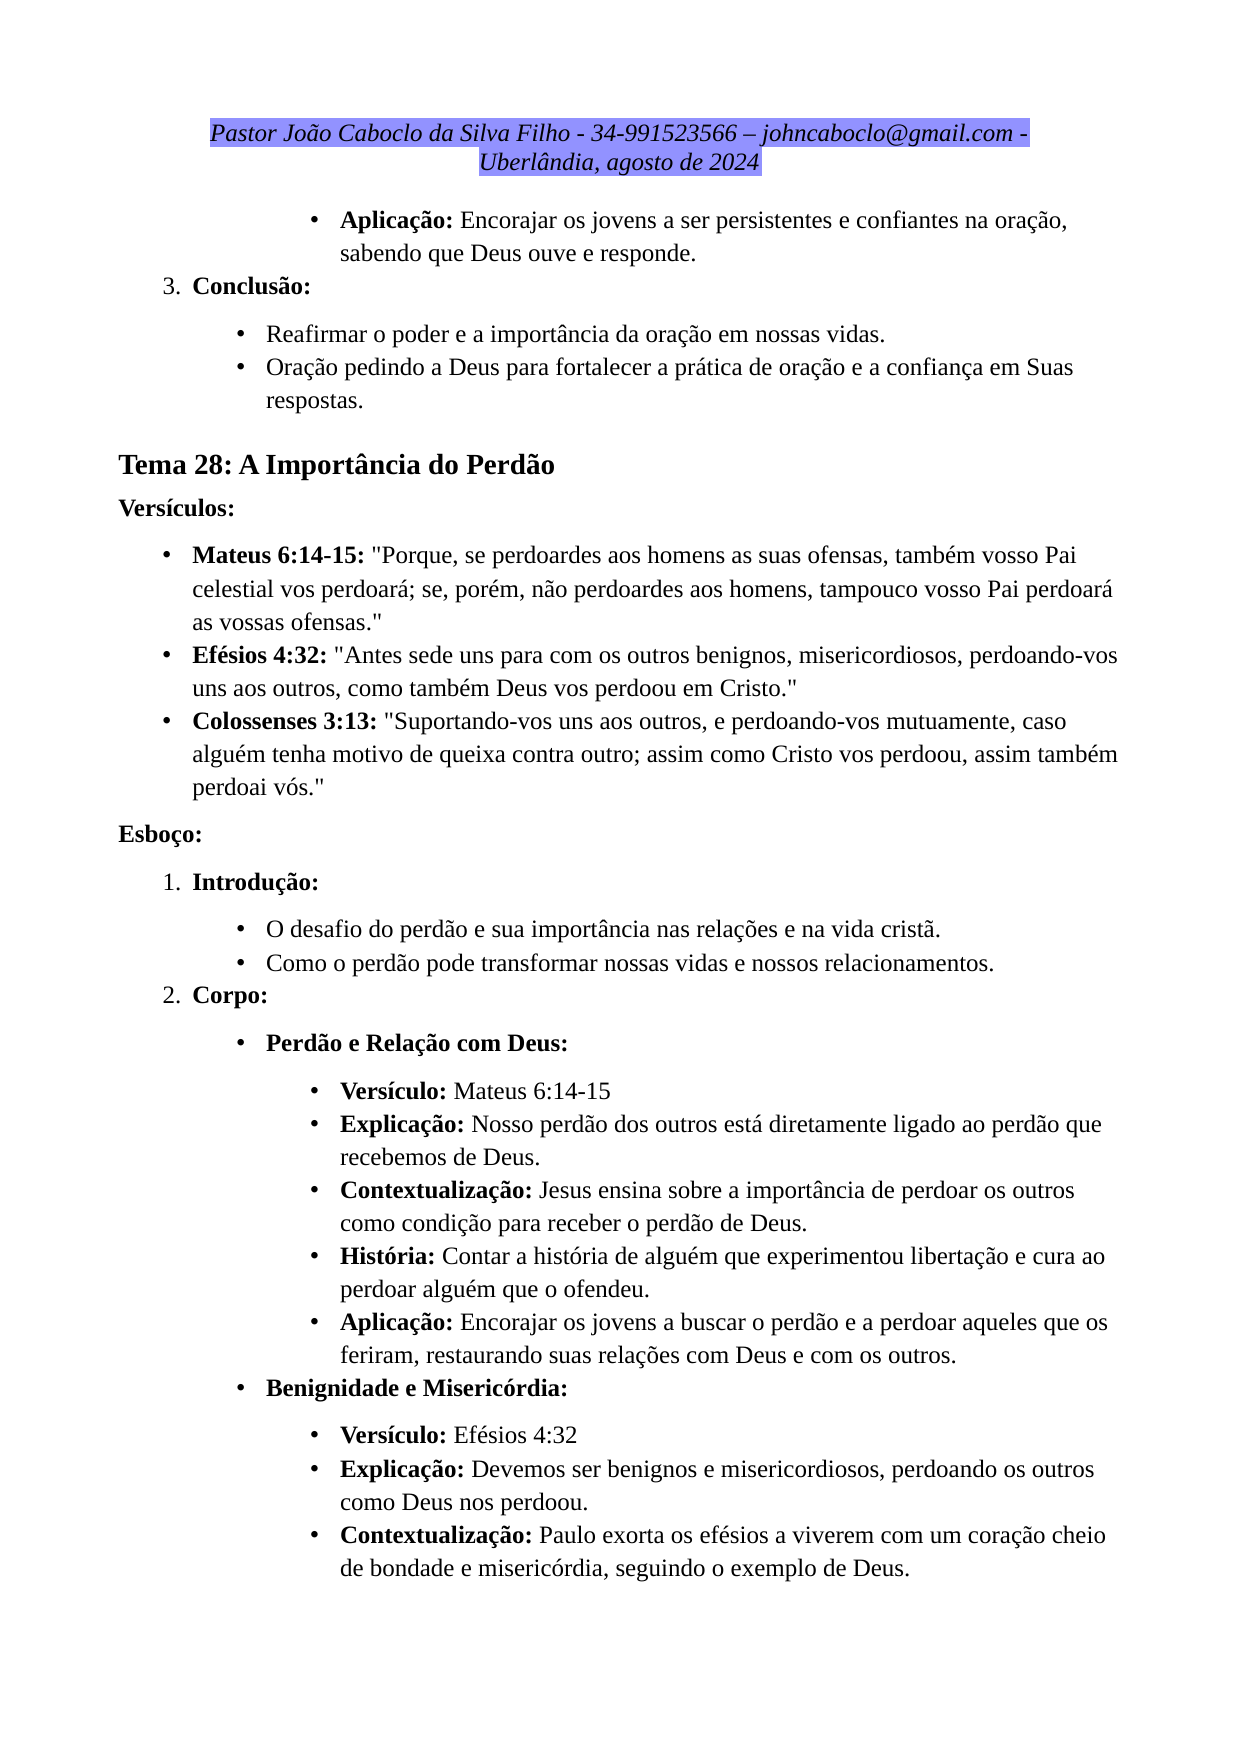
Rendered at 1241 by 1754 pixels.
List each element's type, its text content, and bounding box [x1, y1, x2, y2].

subtitle Tema 28: A Importância do Perdão [118, 447, 1122, 481]
list Colossenses 3:13: "Suportando-vos uns aos outros, e perdoando-vos mutuamente, caso alguém tenha motivo de queixa contra outro; assim como Cristo vos perdoou, assim também perdoai vós." [162, 706, 1122, 801]
list História: Contar a história de alguém que experimentou libertação e cura ao perdoar alguém que o ofendeu. [310, 1241, 1122, 1303]
list Mateus 6:14-15: "Porque, se perdoardes aos homens as suas ofensas, também vosso Pai celestial vos perdoará; se, porém, não perdoardes aos homens, tampouco vosso Pai perdoará as vossas ofensas." [162, 541, 1122, 635]
list O desafio do perdão e sua importância nas relações e na vida cristã. [236, 914, 1122, 943]
list Explicação: Nosso perdão dos outros está diretamente ligado ao perdão que recebemos de Deus. [310, 1109, 1122, 1171]
list Aplicação: Encorajar os jovens a ser persistentes e confiantes na oração, sabendo que Deus ouve e responde. [310, 205, 1122, 267]
list Como o perdão pode transformar nossas vidas e nossos relacionamentos. [236, 948, 1122, 976]
list Introdução: [162, 867, 1122, 896]
list Contextualização: Jesus ensina sobre a importância de perdoar os outros como condição para receber o perdão de Deus. [310, 1175, 1122, 1237]
list Reafirmar o poder e a importância da oração em nossas vidas. [236, 319, 1122, 347]
list Versículo: Efésios 4:32 [310, 1421, 1122, 1449]
list Oração pedindo a Deus para fortalecer a prática de oração e a confiança em Suas respostas. [236, 352, 1122, 413]
list Benignidade e Misericórdia: [236, 1373, 1122, 1402]
list Perdão e Relação com Deus: [236, 1028, 1122, 1057]
list Versículo: Mateus 6:14-15 [310, 1076, 1122, 1104]
list Explicação: Devemos ser benignos e misericordiosos, perdoando os outros como Deus nos perdoou. [310, 1454, 1122, 1515]
list Contextualização: Paulo exorta os efésios a viverem com um coração cheio de bondade e misericórdia, seguindo o exemplo de Deus. [310, 1520, 1122, 1581]
list Corpo: [162, 981, 1122, 1009]
list Conclusão: [162, 271, 1122, 300]
text Versículos: [118, 493, 1122, 522]
list Efésios 4:32: "Antes sede uns para com os outros benignos, misericordiosos, perdoando-vos uns aos outros, como também Deus vos perdoou em Cristo." [162, 640, 1122, 701]
text Esboço: [118, 819, 1122, 848]
list Aplicação: Encorajar os jovens a buscar o perdão e a perdoar aqueles que os feriram, restaurando suas relações com Deus e com os outros. [310, 1307, 1122, 1369]
